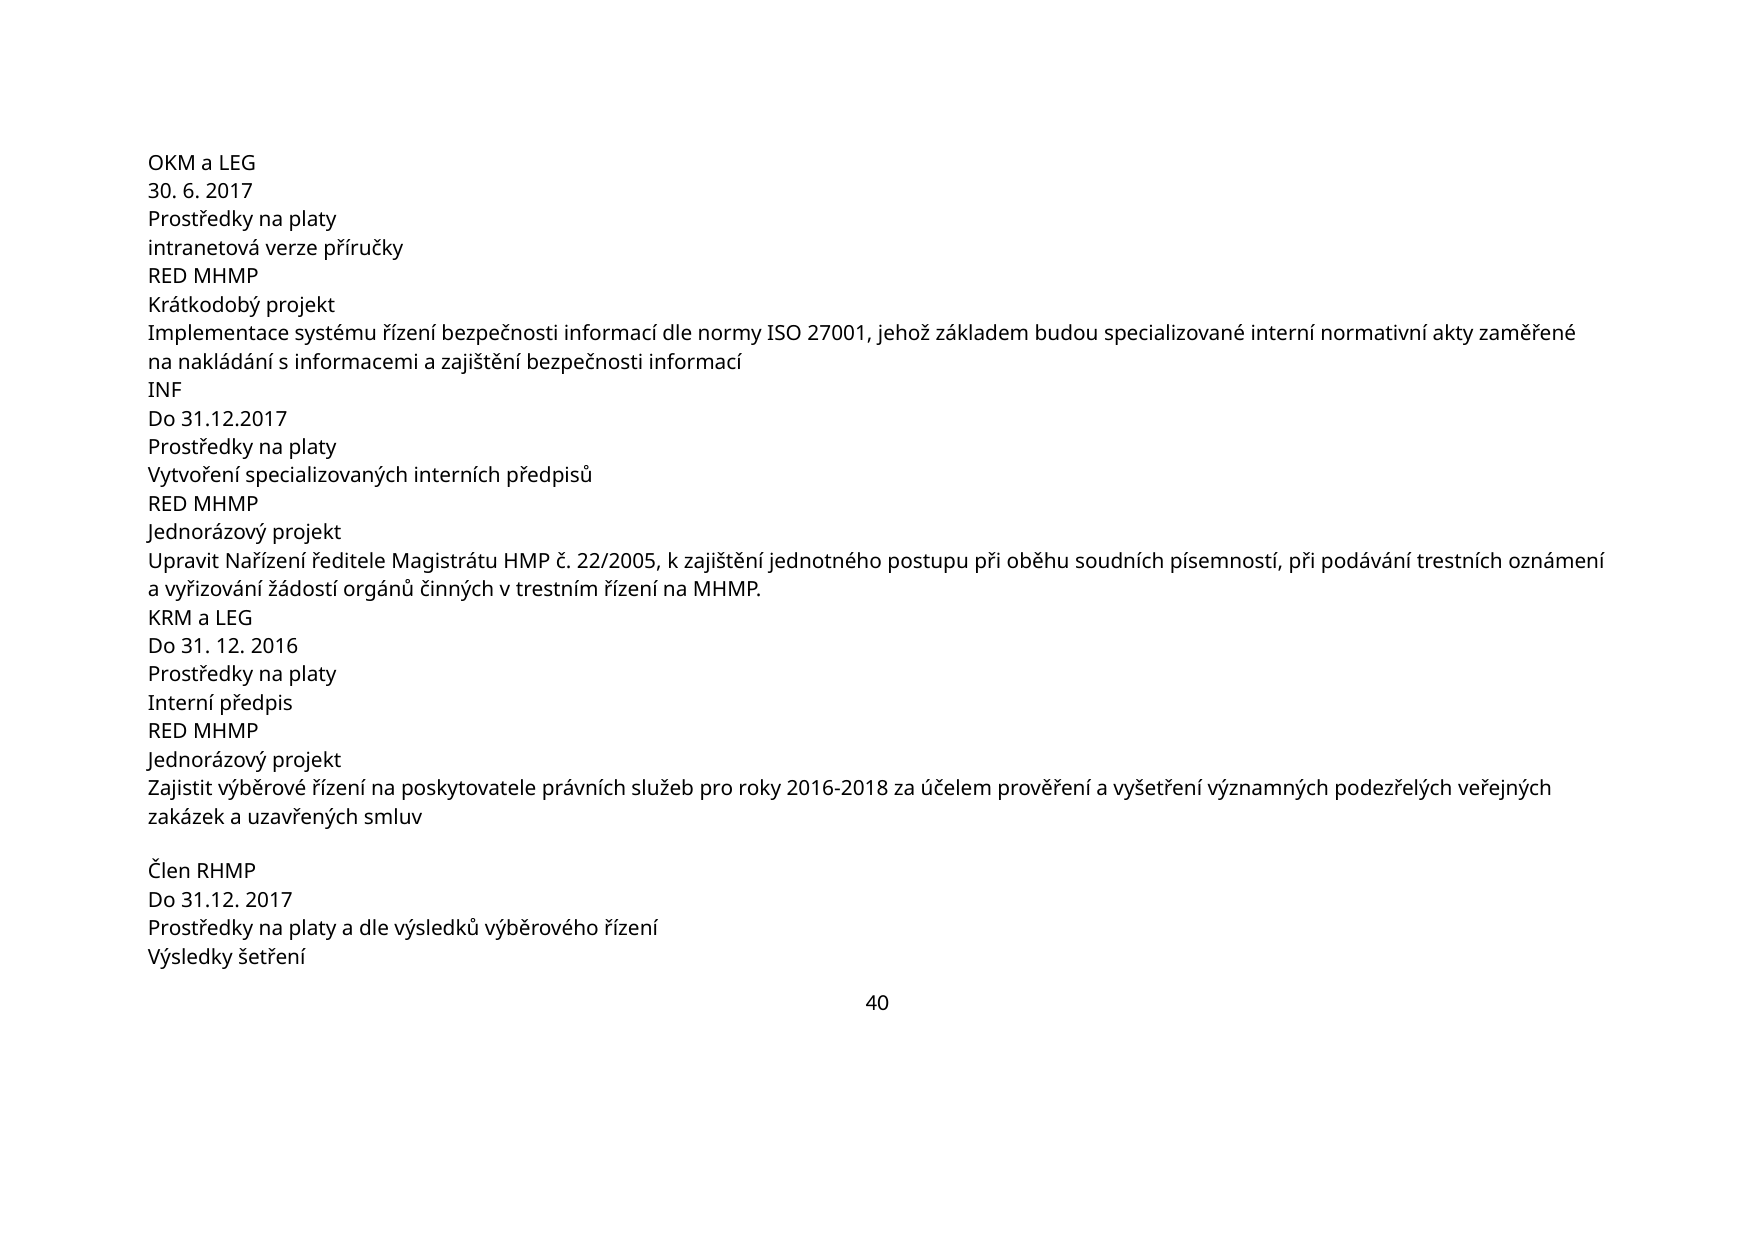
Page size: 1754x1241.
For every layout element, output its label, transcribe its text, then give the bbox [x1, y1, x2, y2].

text Jednorázový projekt [148, 745, 1606, 773]
text Do 31. 12. 2016 [148, 631, 1606, 659]
text RED MHMP [148, 716, 1606, 745]
text Interní předpis [148, 688, 1606, 716]
text intranetová verze příručky [148, 233, 1606, 261]
text Výsledky šetření [148, 942, 1606, 970]
text Upravit Nařízení ředitele Magistrátu HMP č. 22/2005, k zajištění jednotného postupu při oběhu soudních písemností, při podávání trestních oznámení a vyřizování žádostí orgánů činných v trestním řízení na MHMP. [148, 546, 1606, 603]
text RED MHMP [148, 489, 1606, 517]
text Vytvoření specializovaných interních předpisů [148, 461, 1606, 489]
text Člen RHMP [148, 857, 1606, 885]
text KRM a LEG [148, 603, 1606, 631]
text 30. 6. 2017 [148, 176, 1606, 204]
text Krátkodobý projekt [148, 290, 1606, 318]
text INF [148, 375, 1606, 404]
text Prostředky na platy [148, 659, 1606, 688]
text RED MHMP [148, 261, 1606, 290]
text Implementace systému řízení bezpečnosti informací dle normy ISO 27001, jehož základem budou specializované interní normativní akty zaměřené na nakládání s informacemi a zajištění bezpečnosti informací [148, 318, 1606, 375]
text Prostředky na platy a dle výsledků výběrového řízení [148, 913, 1606, 942]
text Do 31.12. 2017 [148, 885, 1606, 913]
text Zajistit výběrové řízení na poskytovatele právních služeb pro roky 2016-2018 za účelem prověření a vyšetření významných podezřelých veřejných zakázek a uzavřených smluv [148, 773, 1606, 830]
text Prostředky na platy [148, 432, 1606, 461]
text Jednorázový projekt [148, 517, 1606, 546]
text OKM a LEG [148, 148, 1606, 176]
text Do 31.12.2017 [148, 404, 1606, 432]
text Prostředky na platy [148, 204, 1606, 233]
